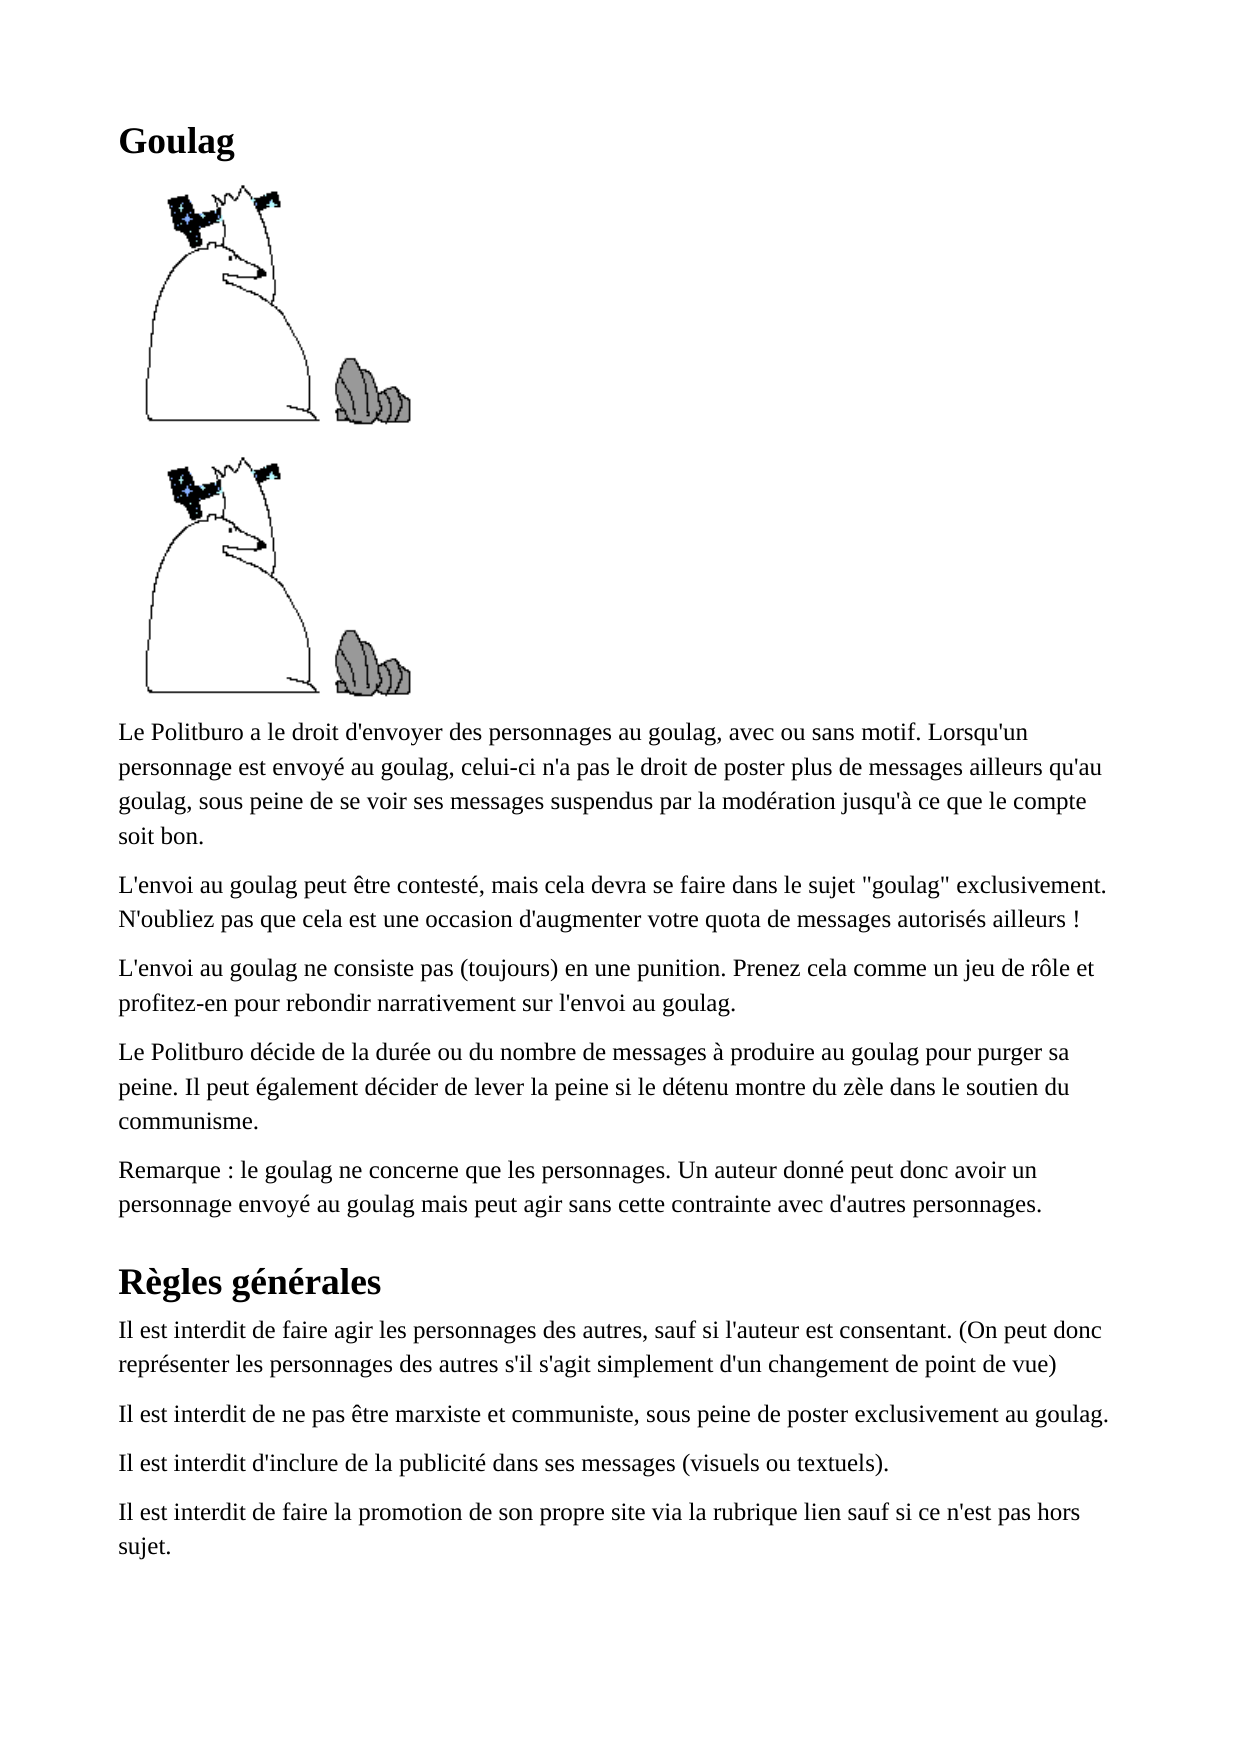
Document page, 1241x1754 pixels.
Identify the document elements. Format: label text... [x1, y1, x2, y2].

text L'envoi au goulag ne consiste pas (toujours) en une punition. Prenez cela comme un jeu de rôle et profitez-en pour rebondir narrativement sur l'envoi au goulag. [118, 953, 1122, 1017]
picture [118, 173, 431, 426]
text Il est interdit de faire agir les personnages des autres, sauf si l'auteur est consentant. (On peut donc représenter les personnages des autres s'il s'agit simplement d'un changement de point de vue) [118, 1315, 1122, 1378]
text Le Politburo a le droit d'envoyer des personnages au goulag, avec ou sans motif. Lorsqu'un personnage est envoyé au goulag, celui-ci n'a pas le droit de poster plus de messages ailleurs qu'au goulag, sous peine de se voir ses messages suspendus par la modération jusqu'à ce que le compte soit bon. [118, 717, 1122, 850]
text Il est interdit de ne pas être marxiste et communiste, sous peine de poster exclusivement au goulag. [118, 1399, 1122, 1427]
subtitle Règles générales [118, 1259, 1122, 1303]
text Remarque : le goulag ne concerne que les personnages. Un auteur donné peut donc avoir un personnage envoyé au goulag mais peut agir sans cette contrainte avec d'autres personnages. [118, 1155, 1122, 1218]
text Il est interdit de faire la promotion de son propre site via la rubrique lien sauf si ce n'est pas hors sujet. [118, 1497, 1122, 1560]
text Il est interdit d'inclure de la publicité dans ses messages (visuels ou textuels). [118, 1448, 1122, 1476]
text Le Politburo décide de la durée ou du nombre de messages à produire au goulag pour purger sa peine. Il peut également décider de lever la peine si le détenu montre du zèle dans le soutien du communisme. [118, 1037, 1122, 1135]
text L'envoi au goulag peut être contesté, mais cela devra se faire dans le sujet "goulag" exclusivement. N'oubliez pas que cela est une occasion d'augmenter votre quota de messages autorisés ailleurs ! [118, 870, 1122, 933]
picture [118, 445, 431, 698]
subtitle Goulag [118, 118, 1122, 161]
